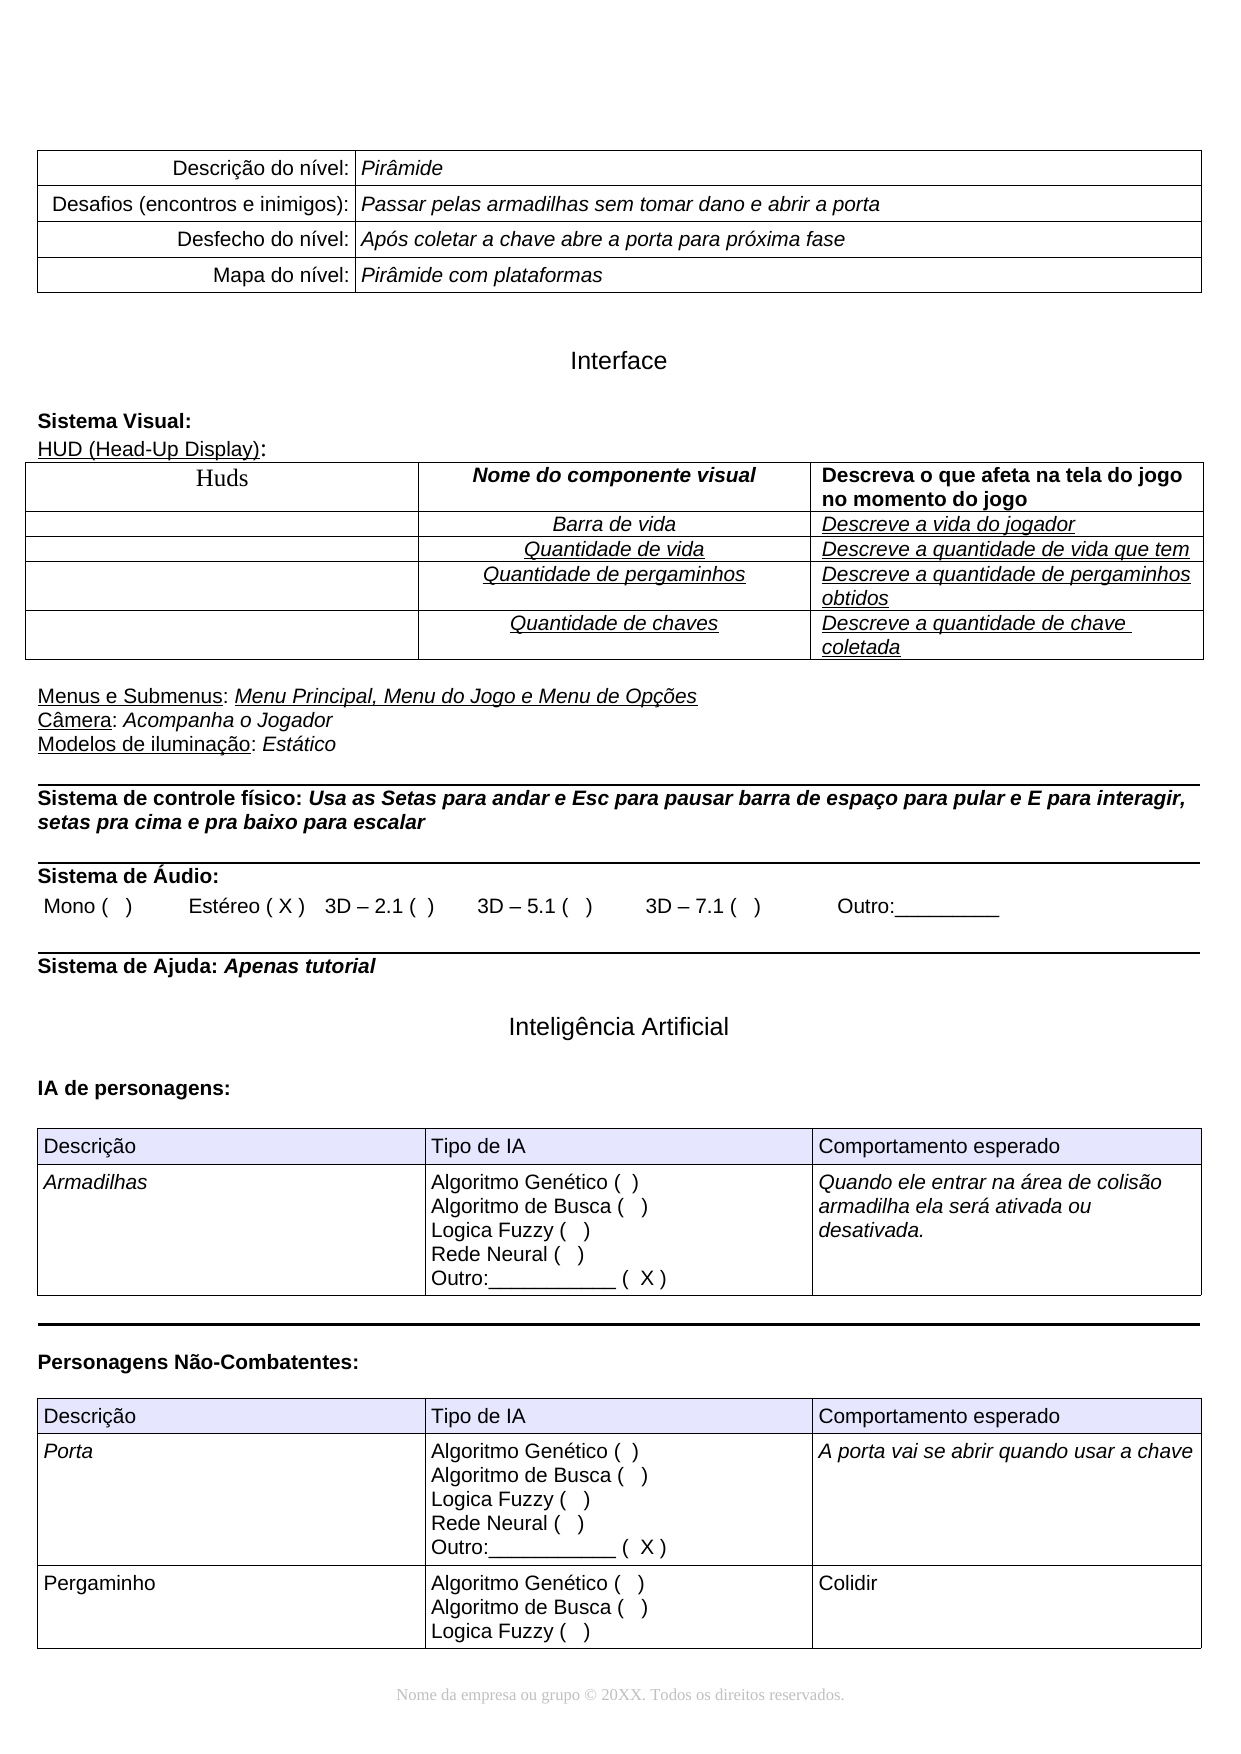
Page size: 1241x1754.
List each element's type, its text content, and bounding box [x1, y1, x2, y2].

table_cell Quantidade de chaves [419, 611, 810, 659]
table_header Estéreo ( X ) [183, 888, 319, 923]
table_header 3D – 5.1 ( ) [471, 888, 634, 923]
table_header Descrição [38, 1129, 425, 1164]
table_cell Descreve a quantidade de pergaminhos obtidos [811, 562, 1203, 610]
table_cell Porta [38, 1434, 425, 1564]
table_header Comportamento esperado [813, 1399, 1201, 1433]
table_cell [26, 512, 418, 536]
table_cell Quando ele entrar na área de colisão armadilha ela será ativada ou desativada. [813, 1165, 1201, 1295]
table_cell Armadilhas [38, 1165, 425, 1295]
text Modelos de iluminação: Estático [37, 732, 1200, 756]
table_cell Barra de vida [419, 512, 810, 536]
table_cell Pirâmide [356, 151, 1201, 185]
table_header Descrição [38, 1399, 425, 1433]
table_cell [26, 562, 418, 610]
text Personagens Não-Combatentes: [37, 1349, 1200, 1373]
table_cell Colidir [813, 1566, 1201, 1648]
table_cell Descreve a quantidade de vida que tem [811, 537, 1203, 561]
table_cell [26, 611, 418, 659]
table_cell Quantidade de vida [419, 537, 810, 561]
table_cell [26, 537, 418, 561]
table_header Comportamento esperado [813, 1129, 1201, 1164]
text Sistema Visual: [37, 409, 1200, 433]
text Sistema de controle físico: Usa as Setas para andar e Esc para pausar barra de espaço para pular e E para interagir, setas pra cima e pra baixo para escalar [37, 786, 1200, 834]
table_header Descreva o que afeta na tela do jogo no momento do jogo [811, 463, 1203, 511]
table_cell Descreve a vida do jogador [811, 512, 1203, 536]
table_cell Passar pelas armadilhas sem tomar dano e abrir a porta [356, 186, 1201, 221]
text Câmera: Acompanha o Jogador [37, 708, 1200, 732]
text Sistema de Áudio: [37, 864, 1200, 888]
table_cell Pirâmide com plataformas [356, 258, 1201, 292]
table_header Outro:_________ [831, 888, 1200, 923]
table_header 3D – 2.1 ( ) [319, 888, 471, 923]
table_cell Após coletar a chave abre a porta para próxima fase [356, 222, 1201, 257]
table_cell Descreve a quantidade de chave coletada [811, 611, 1203, 659]
table_header Mono ( ) [38, 888, 182, 923]
text HUD (Head-Up Display): [37, 433, 1200, 462]
table_cell Algoritmo Genético ( ) Algoritmo de Busca ( ) Logica Fuzzy ( ) Rede Neural ( ) Outro:___________ ( X ) [426, 1165, 812, 1295]
table_cell Algoritmo Genético ( ) Algoritmo de Busca ( ) Logica Fuzzy ( ) [426, 1566, 812, 1648]
text Menus e Submenus: Menu Principal, Menu do Jogo e Menu de Opções [37, 684, 1200, 708]
table_cell Descrição do nível: [38, 151, 355, 185]
table_cell Quantidade de pergaminhos [419, 562, 810, 610]
table_cell Desfecho do nível: [38, 222, 355, 257]
table_header Inteligência Artificial [38, 1006, 1200, 1047]
table_header 3D – 7.1 ( ) [634, 888, 831, 923]
table_header Huds [26, 463, 418, 511]
table_cell Desafios (encontros e inimigos): [38, 186, 355, 221]
table_header Tipo de IA [426, 1129, 812, 1164]
table_cell Algoritmo Genético ( ) Algoritmo de Busca ( ) Logica Fuzzy ( ) Rede Neural ( ) Outro:___________ ( X ) [426, 1434, 812, 1564]
table_header Interface [38, 340, 1200, 381]
text IA de personagens: [37, 1075, 1200, 1099]
table_cell A porta vai se abrir quando usar a chave [813, 1434, 1201, 1564]
table_header Tipo de IA [426, 1399, 812, 1433]
table_header Nome do componente visual [419, 463, 810, 511]
table_cell Pergaminho [38, 1566, 425, 1648]
table_cell Mapa do nível: [38, 258, 355, 292]
text Sistema de Ajuda: Apenas tutorial [37, 954, 1200, 978]
